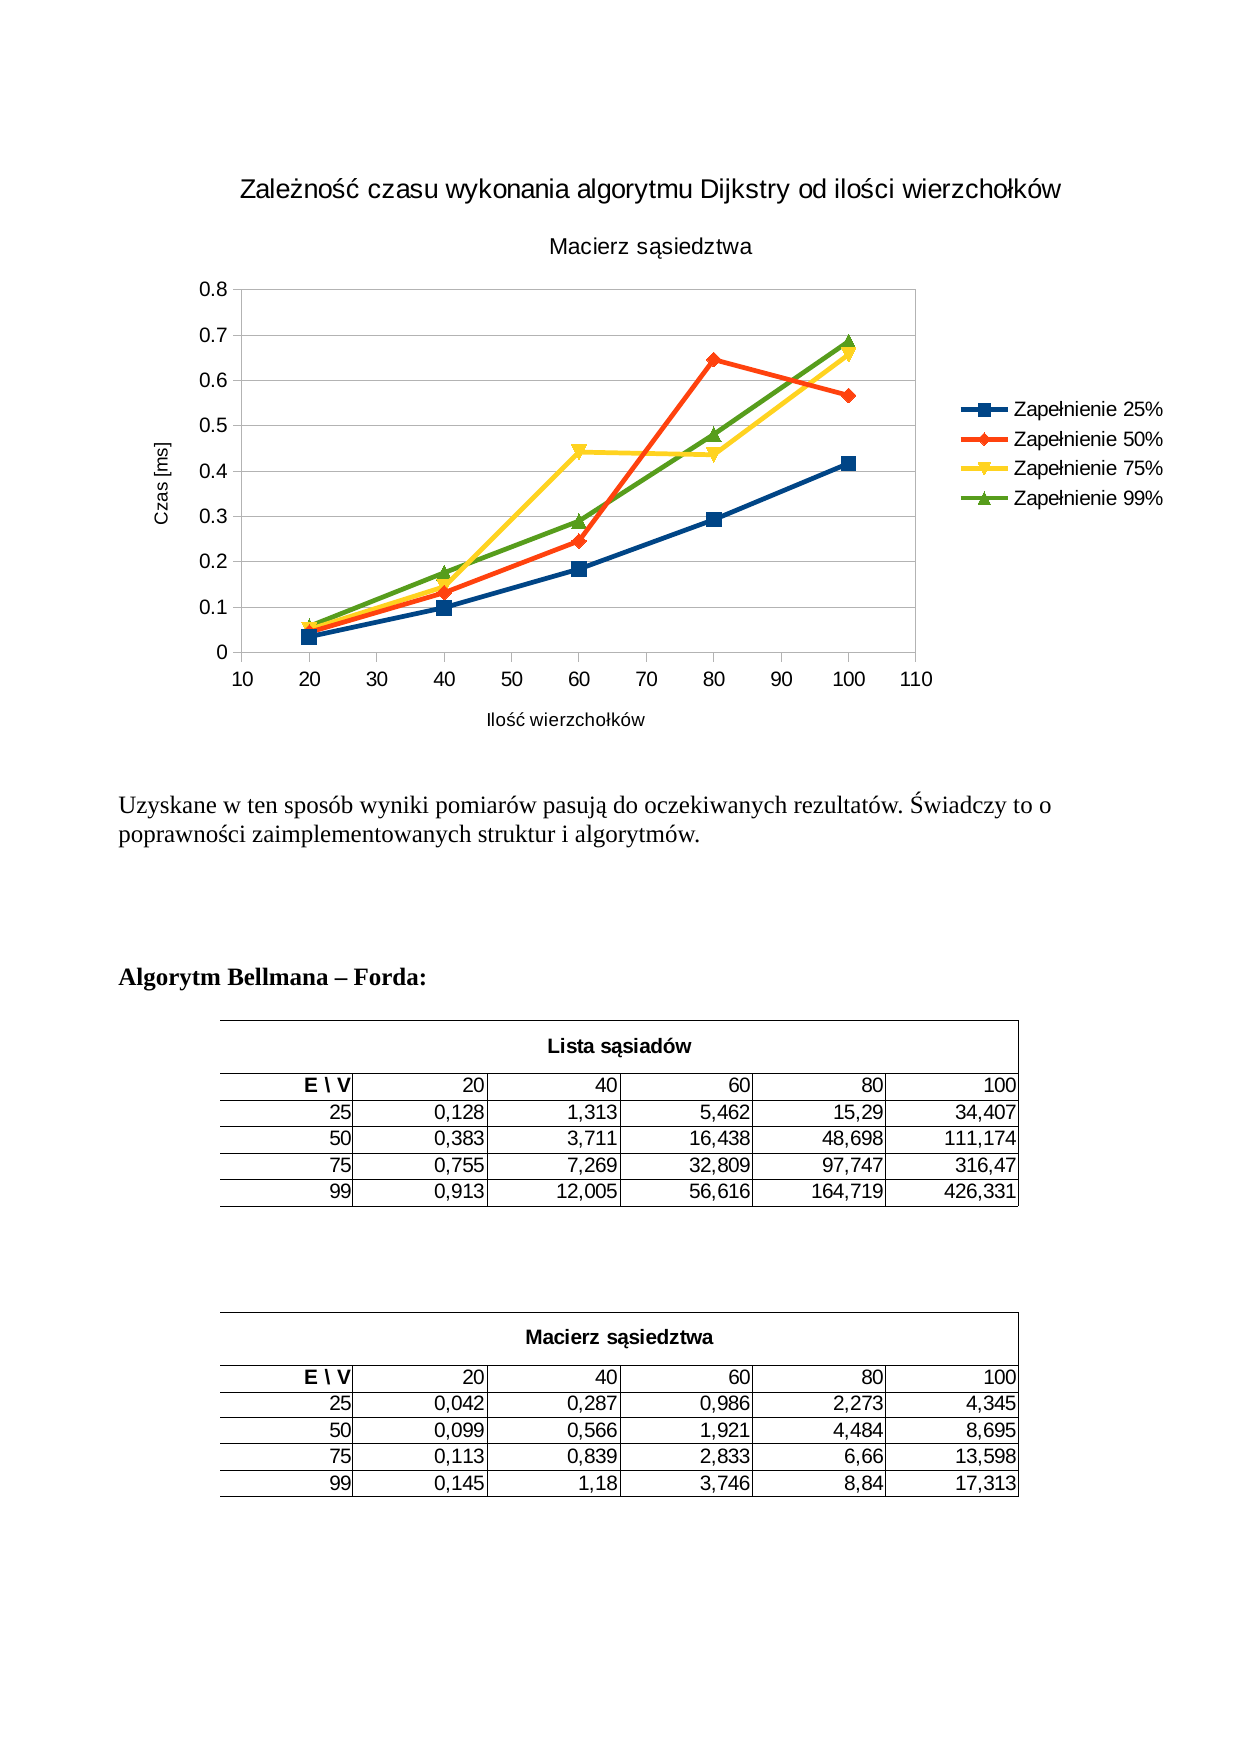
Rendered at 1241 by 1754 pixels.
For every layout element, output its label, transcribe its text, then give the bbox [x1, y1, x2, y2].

text Uzyskane w ten sposób wyniki pomiarów pasują do oczekiwanych rezultatów. Świadczy to o poprawności zaimplementowanych struktur i algorytmów. [118, 790, 1122, 847]
text Algorytm Bellmana – Forda: [118, 962, 1122, 991]
